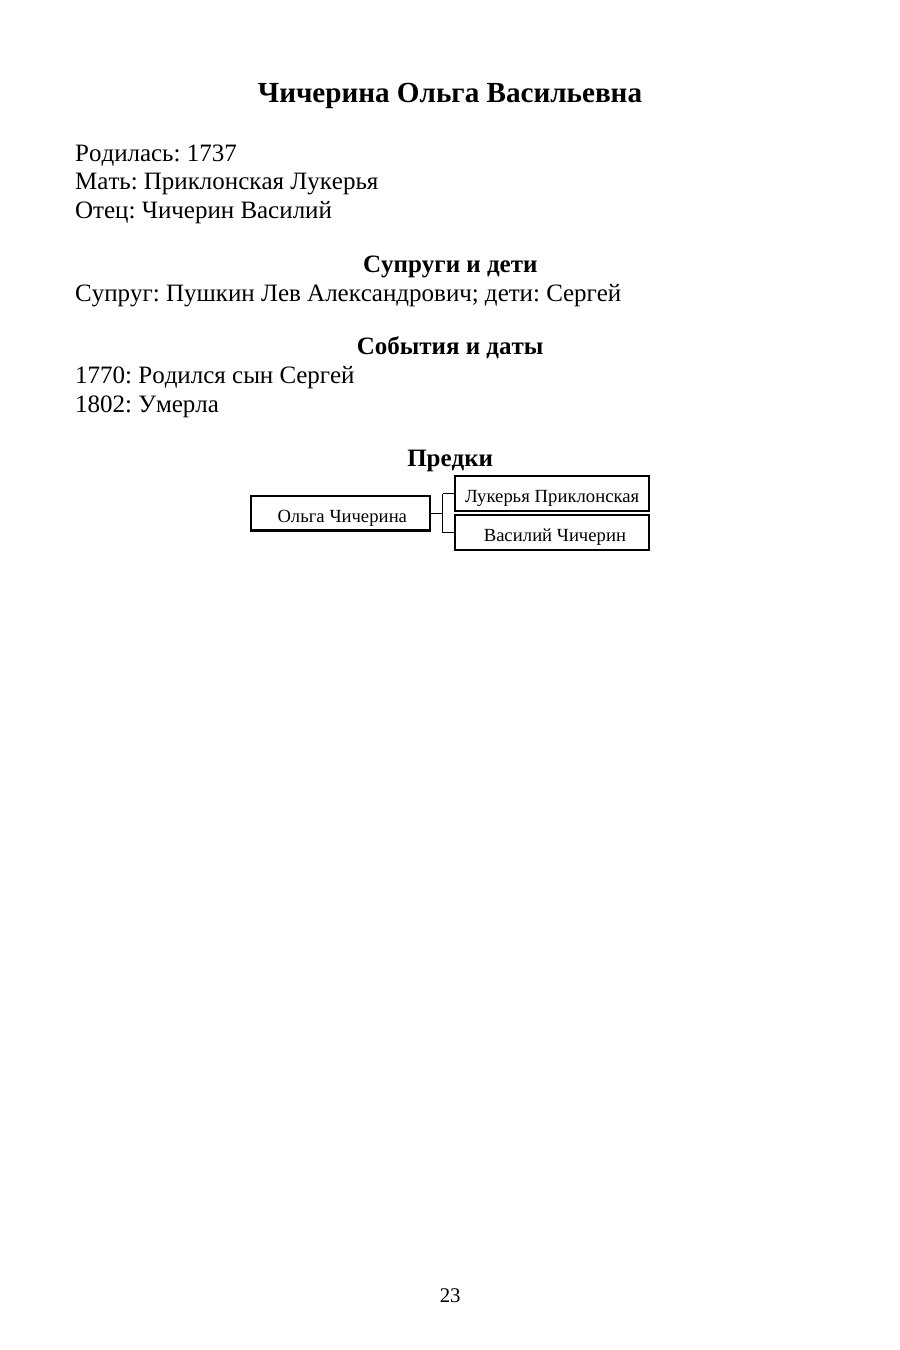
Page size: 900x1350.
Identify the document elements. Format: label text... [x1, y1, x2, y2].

subtitle Супруги и дети [75, 249, 825, 278]
subtitle События и даты [75, 331, 825, 360]
text 1770: Родился сын Сергей [75, 360, 825, 389]
subtitle Чичерина Ольга Васильевна [75, 75, 825, 108]
text 1802: Умерла [75, 389, 825, 418]
text Родилась: 1737 [75, 138, 825, 166]
text Супруг: Пушкин Лев Александрович; дети: Сергей [75, 278, 825, 306]
text Отец: Чичерин Василий [75, 195, 825, 224]
subtitle Предки [75, 443, 825, 471]
text Мать: Приклонская Лукерья [75, 166, 825, 195]
